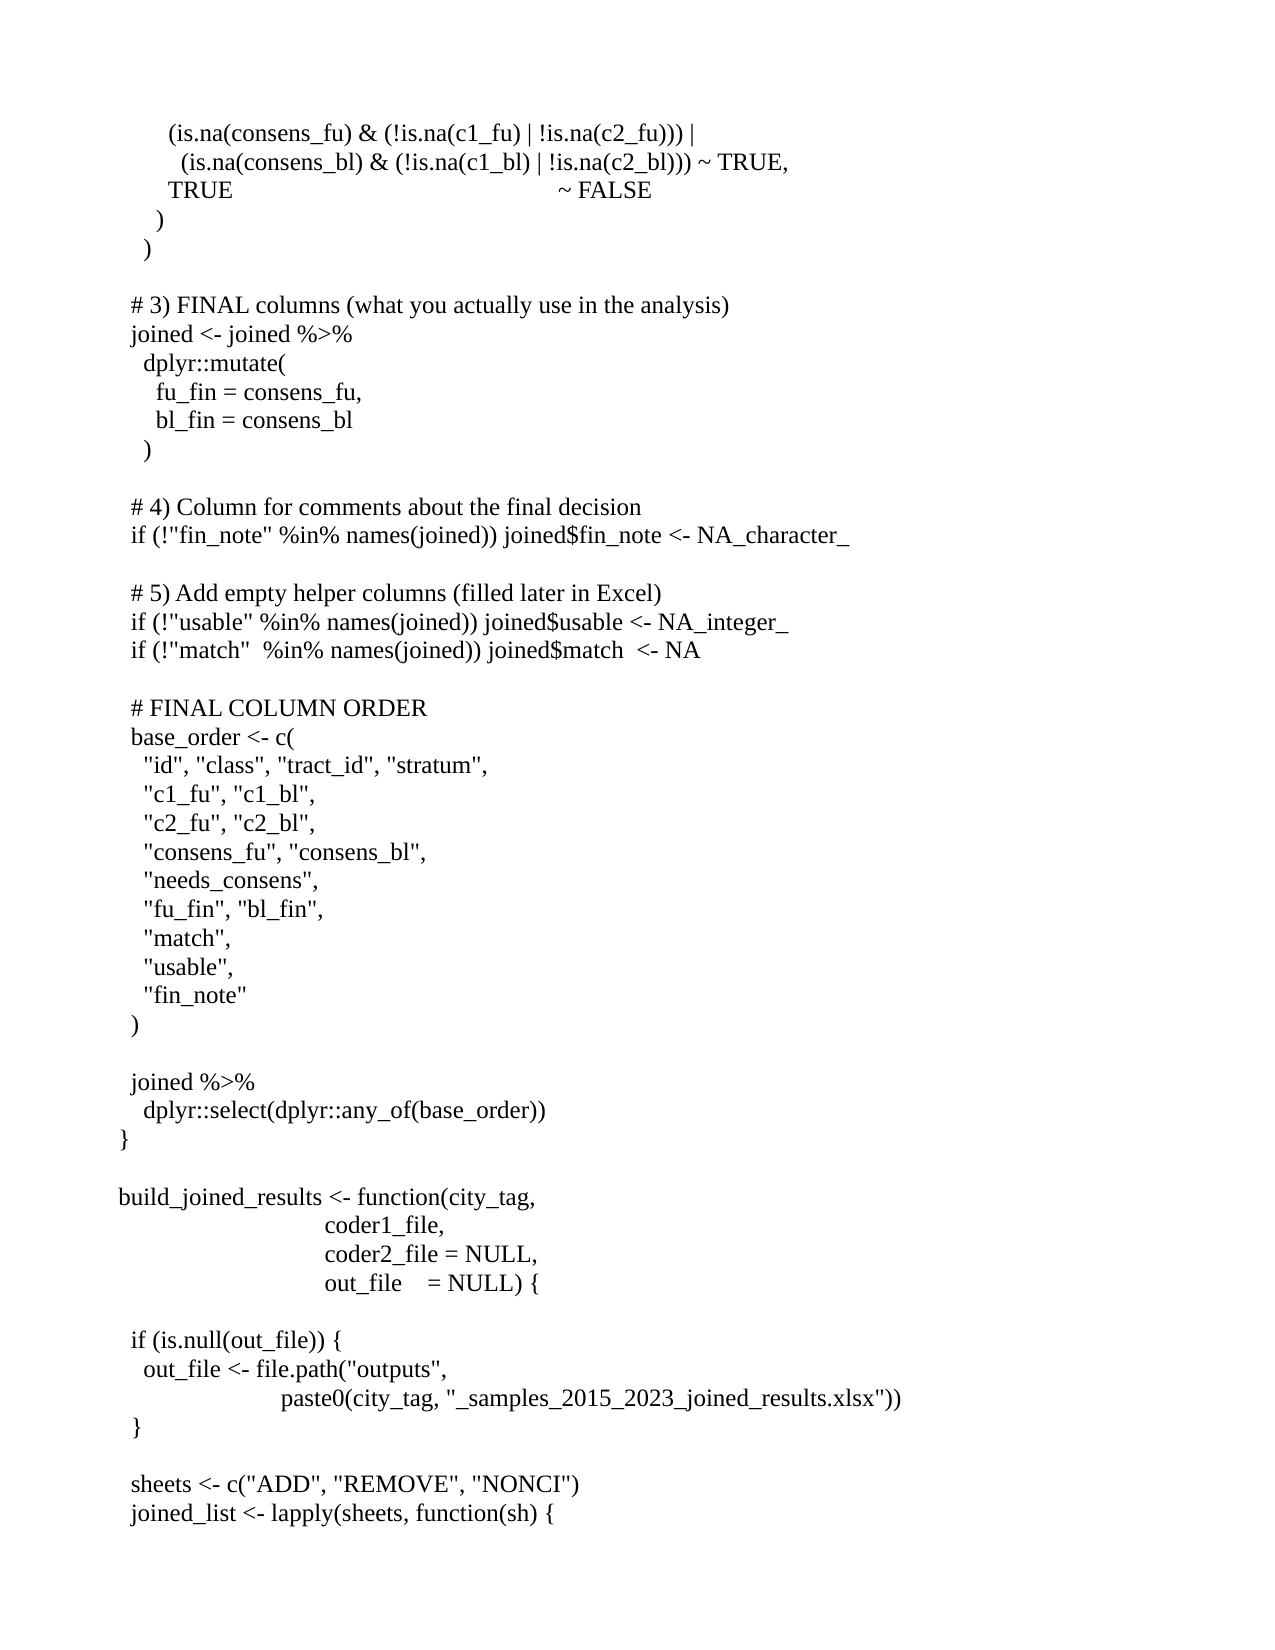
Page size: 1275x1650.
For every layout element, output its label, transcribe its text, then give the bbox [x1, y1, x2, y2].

text if (is.null(out_file)) { [118, 1326, 1157, 1354]
text if (!"match" %in% names(joined)) joined$match <- NA [118, 636, 1157, 664]
text joined_list <- lapply(sheets, function(sh) { [118, 1498, 1157, 1527]
text ) [118, 233, 1157, 262]
text fu_fin = consens_fu, [118, 377, 1157, 406]
text # 5) Add empty helper columns (filled later in Excel) [118, 578, 1157, 607]
text "c2_fu", "c2_bl", [118, 808, 1157, 837]
text out_file <- file.path("outputs", [118, 1354, 1157, 1383]
text (is.na(consens_bl) & (!is.na(c1_bl) | !is.na(c2_bl))) ~ TRUE, [118, 147, 1157, 176]
text joined <- joined %>% [118, 319, 1157, 348]
text (is.na(consens_fu) & (!is.na(c1_fu) | !is.na(c2_fu))) | [118, 118, 1157, 147]
text bl_fin = consens_bl [118, 406, 1157, 434]
text "id", "class", "tract_id", "stratum", [118, 751, 1157, 779]
text "fu_fin", "bl_fin", [118, 894, 1157, 923]
text if (!"fin_note" %in% names(joined)) joined$fin_note <- NA_character_ [118, 521, 1157, 549]
text ) [118, 1009, 1157, 1038]
text sheets <- c("ADD", "REMOVE", "NONCI") [118, 1469, 1157, 1498]
text base_order <- c( [118, 722, 1157, 751]
text } [118, 1412, 1157, 1441]
text ) [118, 434, 1157, 463]
text "match", [118, 923, 1157, 952]
text ) [118, 204, 1157, 233]
text "fin_note" [118, 981, 1157, 1009]
text TRUE ~ FALSE [118, 176, 1157, 204]
text coder2_file = NULL, [118, 1239, 1157, 1268]
text paste0(city_tag, "_samples_2015_2023_joined_results.xlsx")) [118, 1383, 1157, 1412]
text joined %>% [118, 1067, 1157, 1096]
text dplyr::select(dplyr::any_of(base_order)) [118, 1096, 1157, 1124]
text build_joined_results <- function(city_tag, [118, 1182, 1157, 1211]
text dplyr::mutate( [118, 348, 1157, 377]
text # FINAL COLUMN ORDER [118, 693, 1157, 722]
text "c1_fu", "c1_bl", [118, 779, 1157, 808]
text coder1_file, [118, 1211, 1157, 1239]
text # 4) Column for comments about the final decision [118, 492, 1157, 521]
text "consens_fu", "consens_bl", [118, 837, 1157, 866]
text if (!"usable" %in% names(joined)) joined$usable <- NA_integer_ [118, 607, 1157, 636]
text "usable", [118, 952, 1157, 981]
text # 3) FINAL columns (what you actually use in the analysis) [118, 291, 1157, 319]
text out_file = NULL) { [118, 1268, 1157, 1297]
text "needs_consens", [118, 866, 1157, 894]
text } [118, 1124, 1157, 1153]
